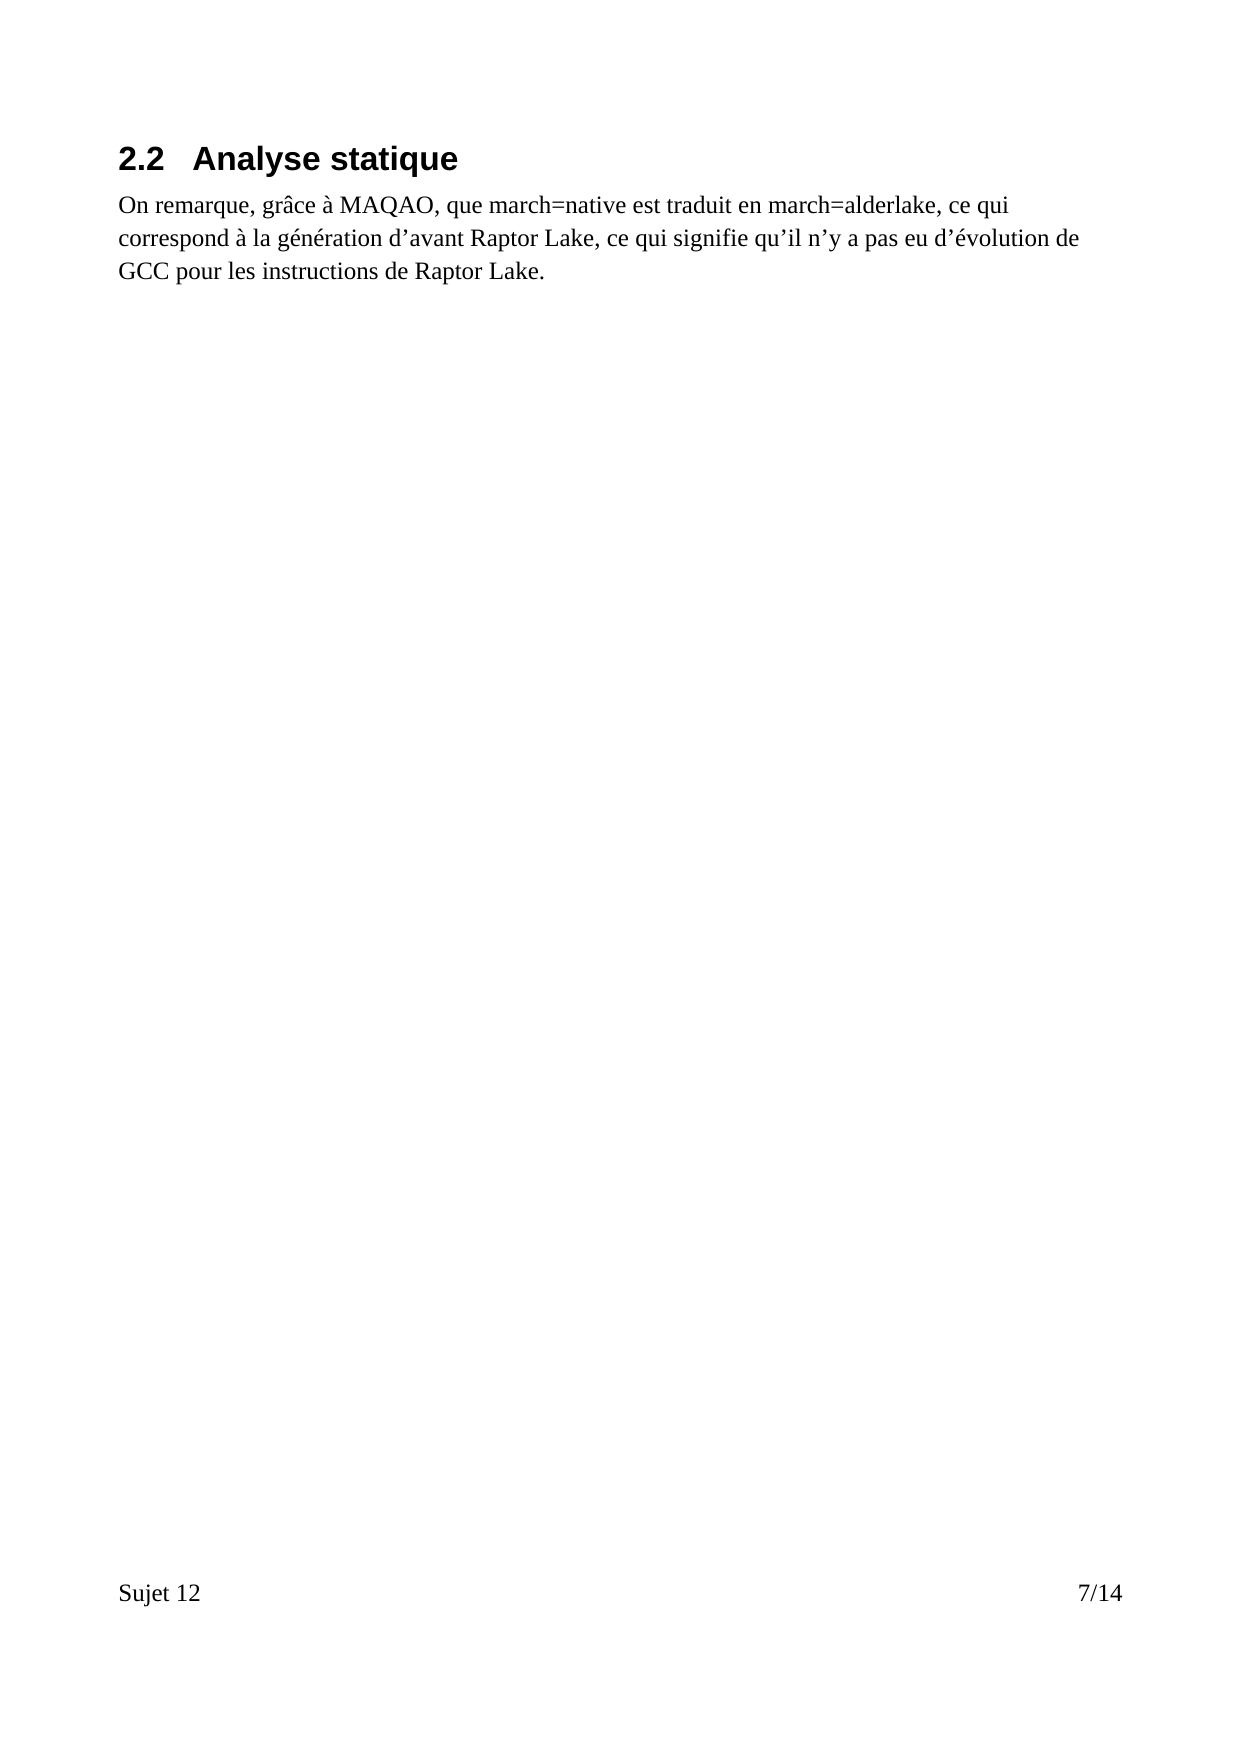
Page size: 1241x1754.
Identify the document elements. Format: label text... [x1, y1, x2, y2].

text On remarque, grâce à MAQAO, que march=native est traduit en march=alderlake, ce qui correspond à la génération d’avant Raptor Lake, ce qui signifie qu’il n’y a pas eu d’évolution de GCC pour les instructions de Raptor Lake. [118, 190, 1122, 285]
subtitle Analyse statique [118, 139, 1122, 178]
